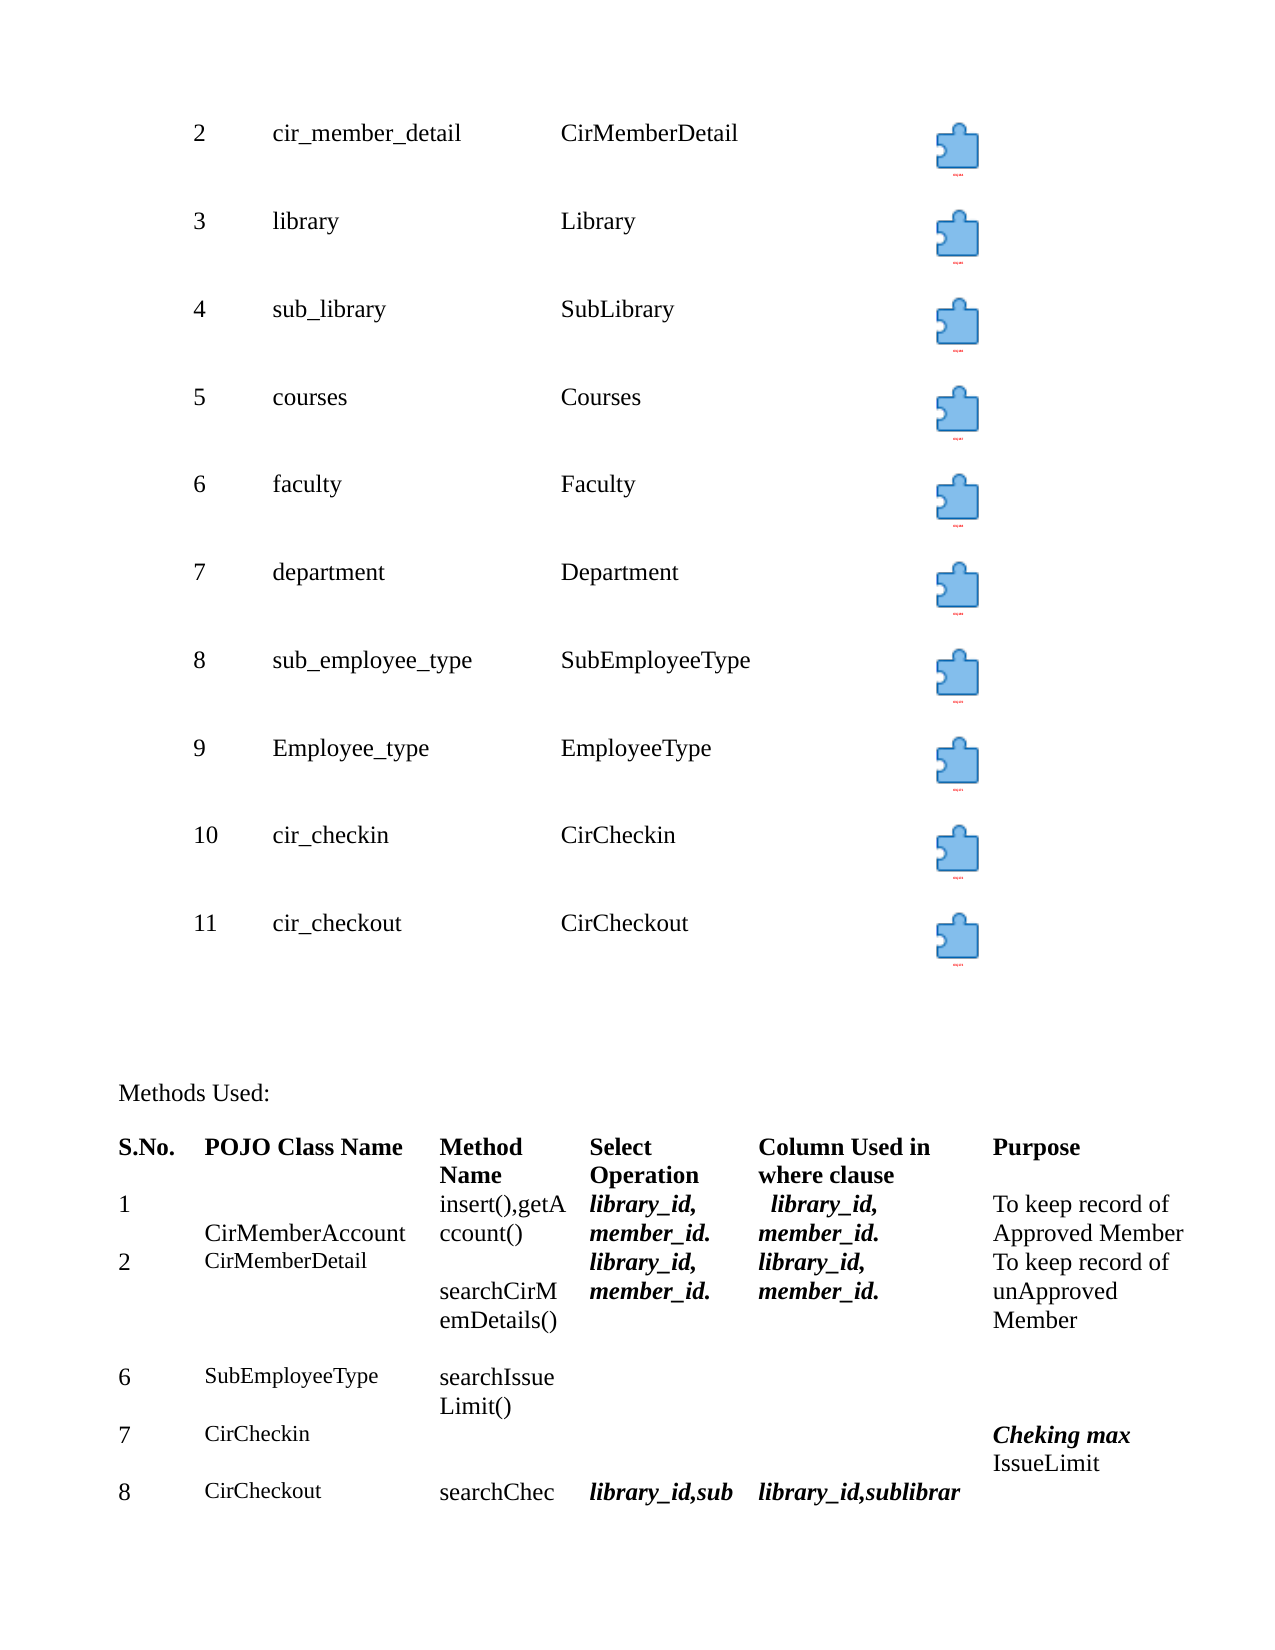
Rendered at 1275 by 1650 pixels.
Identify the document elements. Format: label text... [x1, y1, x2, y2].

table_cell 6 [107, 1362, 193, 1420]
table_cell [812, 557, 1104, 645]
table_cell To keep record of Approved Member [981, 1189, 1218, 1247]
table_cell 9 [182, 733, 261, 821]
table_cell [812, 645, 1104, 733]
table_cell library_id,sub [578, 1477, 747, 1506]
table_cell library_id, member_id. [578, 1189, 747, 1247]
table_cell searchIssueLimit() [428, 1362, 578, 1420]
table_cell [578, 1362, 747, 1420]
table_cell 2 [107, 1247, 193, 1362]
table_header S.No. [107, 1132, 193, 1189]
table_header POJO Class Name [193, 1132, 428, 1189]
table_header Purpose [981, 1132, 1218, 1189]
table_cell 8 [107, 1477, 193, 1506]
table_cell Cheking max IssueLimit [981, 1420, 1218, 1477]
table_cell Department [549, 557, 812, 645]
table_cell CirCheckin [193, 1420, 428, 1477]
table_cell [747, 1362, 981, 1420]
table_cell Faculty [549, 469, 812, 557]
table_cell [428, 1420, 578, 1477]
table_cell 10 [182, 821, 261, 908]
table_cell library_id,sublibrar [747, 1477, 981, 1506]
table_cell CirMemberDetail [549, 118, 812, 206]
table_cell CirMemberAccount [193, 1189, 428, 1247]
table_cell [812, 733, 1104, 821]
table_cell 2 [182, 118, 261, 206]
table_cell [812, 382, 1104, 469]
table_cell insert(),getAccount() [428, 1189, 578, 1247]
table_cell searchChec [428, 1477, 578, 1506]
table_cell faculty [261, 469, 549, 557]
table_cell 4 [182, 294, 261, 382]
table_cell sub_employee_type [261, 645, 549, 733]
table_cell SubLibrary [549, 294, 812, 382]
table_cell Employee_type [261, 733, 549, 821]
table_cell cir_checkout [261, 909, 549, 996]
table_cell SubEmployeeType [549, 645, 812, 733]
table_cell CirCheckin [549, 821, 812, 908]
table_cell EmployeeType [549, 733, 812, 821]
table_cell 3 [182, 206, 261, 294]
table_cell To keep record of unApproved Member [981, 1247, 1218, 1362]
table_cell 11 [182, 909, 261, 996]
table_cell library_id, member_id. [747, 1247, 981, 1362]
table_cell SubEmployeeType [193, 1362, 428, 1420]
table_header Column Used in where clause [747, 1132, 981, 1189]
table_cell department [261, 557, 549, 645]
table_cell library_id, member_id. [747, 1189, 981, 1247]
text Methods Used: [118, 1078, 1157, 1107]
table_cell courses [261, 382, 549, 469]
table_cell [981, 1477, 1218, 1506]
table_cell 7 [182, 557, 261, 645]
table_cell library [261, 206, 549, 294]
table_header Method Name [428, 1132, 578, 1189]
table_cell 6 [182, 469, 261, 557]
table_cell CirCheckout [193, 1477, 428, 1506]
table_cell 5 [182, 382, 261, 469]
table_cell Library [549, 206, 812, 294]
table_cell CirCheckout [549, 909, 812, 996]
table_cell 7 [107, 1420, 193, 1477]
table_cell sub_library [261, 294, 549, 382]
table_cell [812, 294, 1104, 382]
table_cell Courses [549, 382, 812, 469]
table_header Select Operation [578, 1132, 747, 1189]
table_cell [578, 1420, 747, 1477]
table_cell cir_checkin [261, 821, 549, 908]
table_cell CirMemberDetail [193, 1247, 428, 1362]
table_cell [812, 821, 1104, 908]
table_cell [812, 469, 1104, 557]
table_cell [747, 1420, 981, 1477]
table_cell 8 [182, 645, 261, 733]
table_cell 1 [107, 1189, 193, 1247]
table_cell [981, 1362, 1218, 1420]
table_cell library_id, member_id. [578, 1247, 747, 1362]
table_cell [812, 206, 1104, 294]
table_cell searchCirMemDetails() [428, 1247, 578, 1362]
table_cell [812, 909, 1104, 996]
table_cell [812, 118, 1104, 206]
table_cell cir_member_detail [261, 118, 549, 206]
